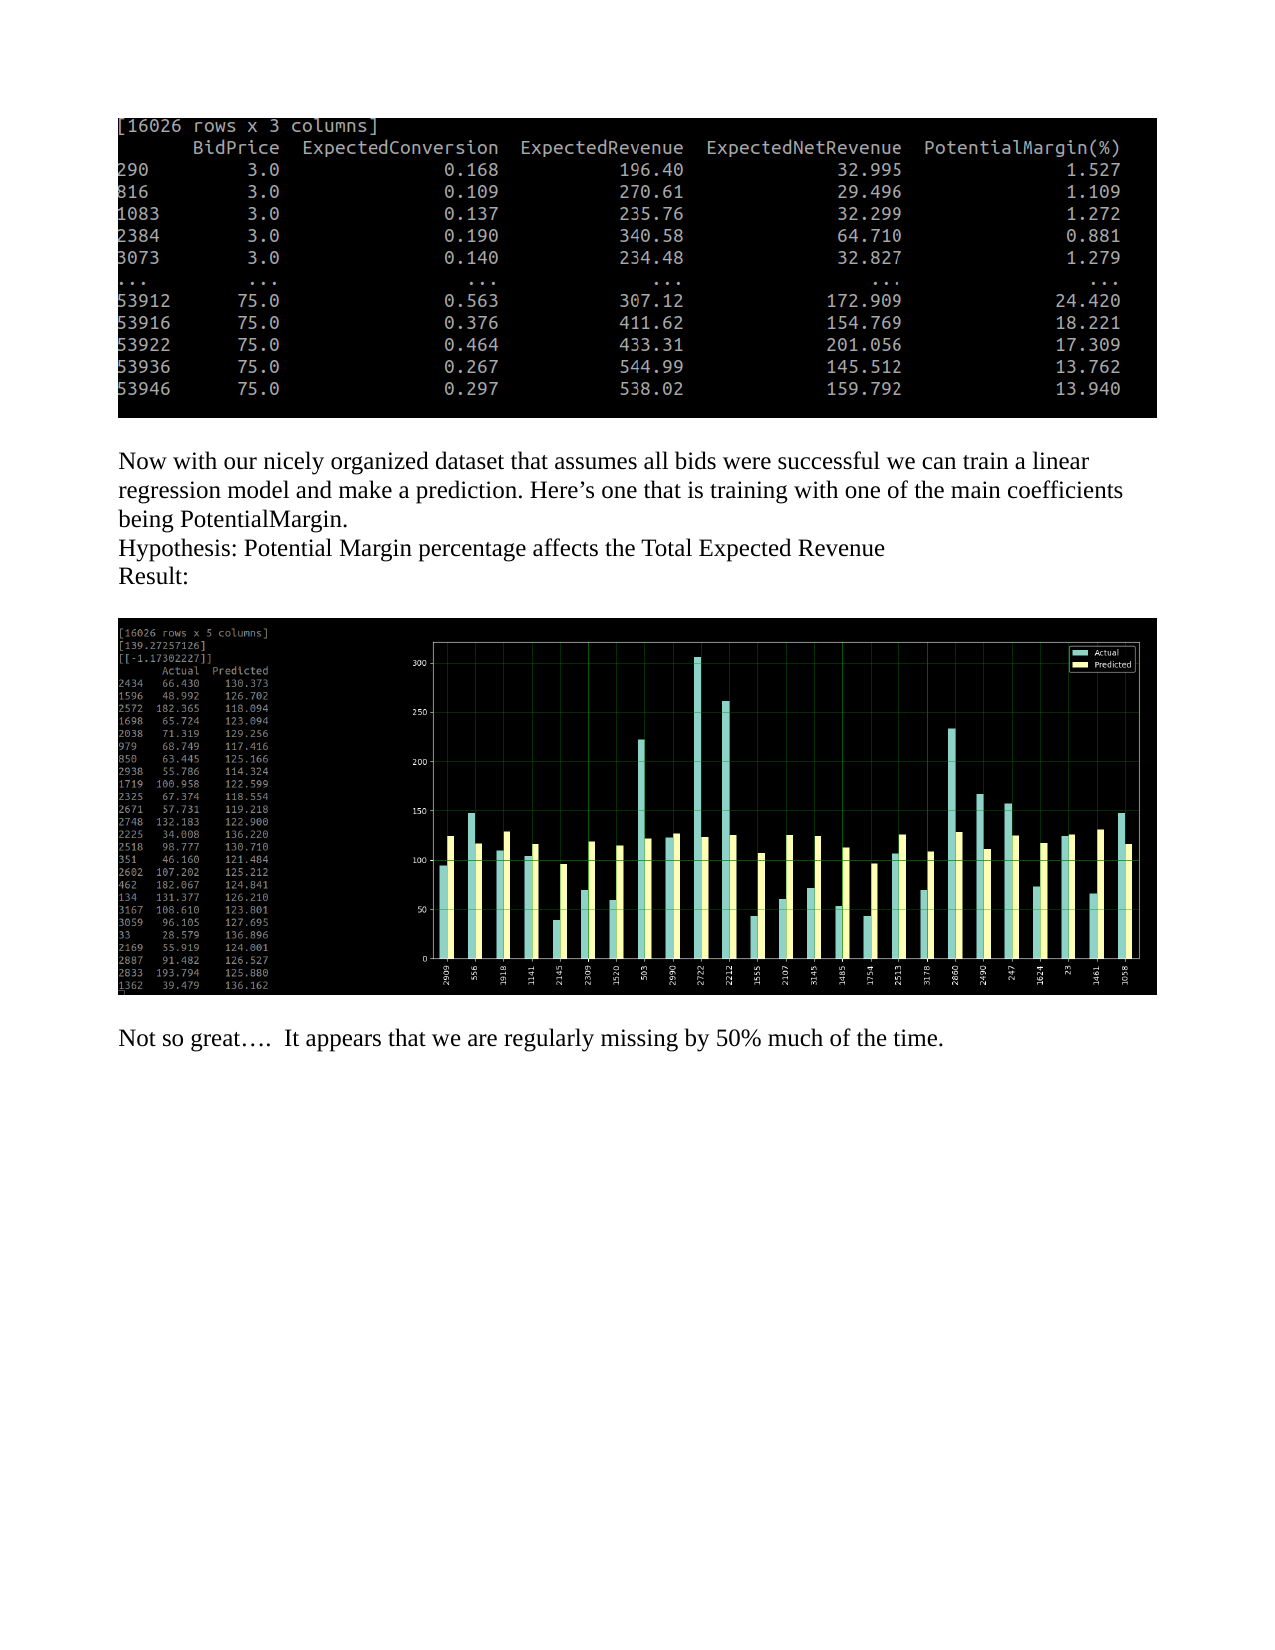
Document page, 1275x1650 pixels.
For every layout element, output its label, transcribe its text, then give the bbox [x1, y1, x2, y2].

text Hypothesis: Potential Margin percentage affects the Total Expected Revenue [118, 533, 1157, 561]
text Result: [118, 561, 1157, 590]
text Now with our nicely organized dataset that assumes all bids were successful we can train a linear regression model and make a prediction. Here’s one that is training with one of the main coefficients being PotentialMargin. [118, 446, 1157, 533]
picture [118, 618, 1157, 995]
text Not so great…. It appears that we are regularly missing by 50% much of the time. [118, 1023, 1157, 1052]
picture [118, 118, 1157, 418]
